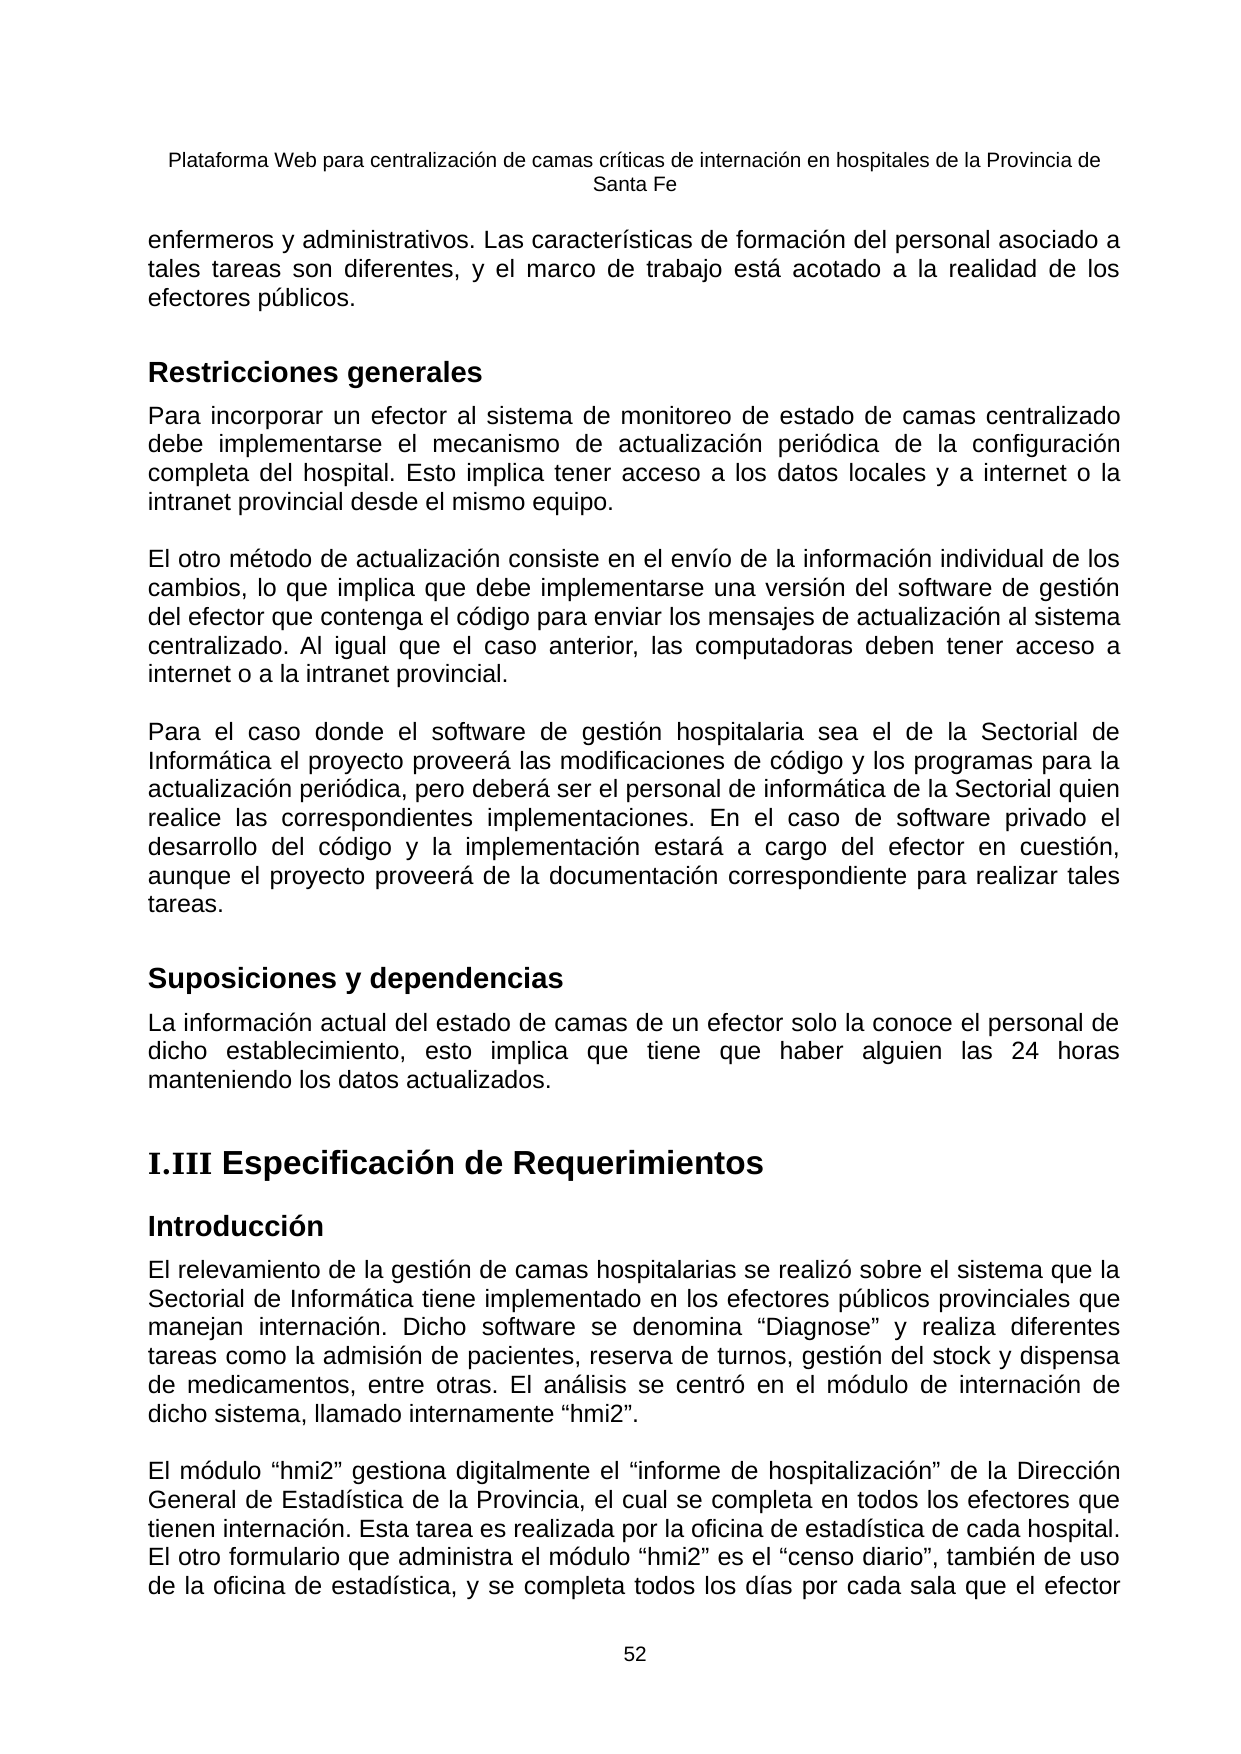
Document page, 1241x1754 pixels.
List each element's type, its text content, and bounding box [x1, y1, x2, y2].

text Para incorporar un efector al sistema de monitoreo de estado de camas centralizado debe implementarse el mecanismo de actualización periódica de la configuración completa del hospital. Esto implica tener acceso a los datos locales y a internet o la intranet provincial desde el mismo equipo. [148, 401, 1122, 516]
text enfermeros y administrativos. Las características de formación del personal asociado a tales tareas son diferentes, y el marco de trabajo está acotado a la realidad de los efectores públicos. [148, 225, 1122, 311]
text El relevamiento de la gestión de camas hospitalarias se realizó sobre el sistema que la Sectorial de Informática tiene implementado en los efectores públicos provinciales que manejan internación. Dicho software se denomina “Diagnose” y realiza diferentes tareas como la admisión de pacientes, reserva de turnos, gestión del stock y dispensa de medicamentos, entre otras. El análisis se centró en el módulo de internación de dicho sistema, llamado internamente “hmi2”. [148, 1255, 1122, 1427]
subtitle Introducción [148, 1209, 1122, 1242]
subtitle Suposiciones y dependencias [148, 961, 1122, 995]
subtitle I.III Especificación de Requerimientos [148, 1143, 1122, 1182]
text El otro método de actualización consiste en el envío de la información individual de los cambios, lo que implica que debe implementarse una versión del software de gestión del efector que contenga el código para enviar los mensajes de actualización al sistema centralizado. Al igual que el caso anterior, las computadoras deben tener acceso a internet o a la intranet provincial. [148, 544, 1122, 688]
text La información actual del estado de camas de un efector solo la conoce el personal de dicho establecimiento, esto implica que tiene que haber alguien las 24 horas manteniendo los datos actualizados. [148, 1007, 1122, 1094]
text Para el caso donde el software de gestión hospitalaria sea el de la Sectorial de Informática el proyecto proveerá las modificaciones de código y los programas para la actualización periódica, pero deberá ser el personal de informática de la Sectorial quien realice las correspondientes implementaciones. En el caso de software privado el desarrollo del código y la implementación estará a cargo del efector en cuestión, aunque el proyecto proveerá de la documentación correspondiente para realizar tales tareas. [148, 717, 1122, 918]
subtitle Restricciones generales [148, 354, 1122, 388]
text El módulo “hmi2” gestiona digitalmente el “informe de hospitalización” de la Dirección General de Estadística de la Provincia, el cual se completa en todos los efectores que tienen internación. Esta tarea es realizada por la oficina de estadística de cada hospital. El otro formulario que administra el módulo “hmi2” es el “censo diario”, también de uso de la oficina de estadística, y se completa todos los días por cada sala que el efector [148, 1456, 1122, 1600]
